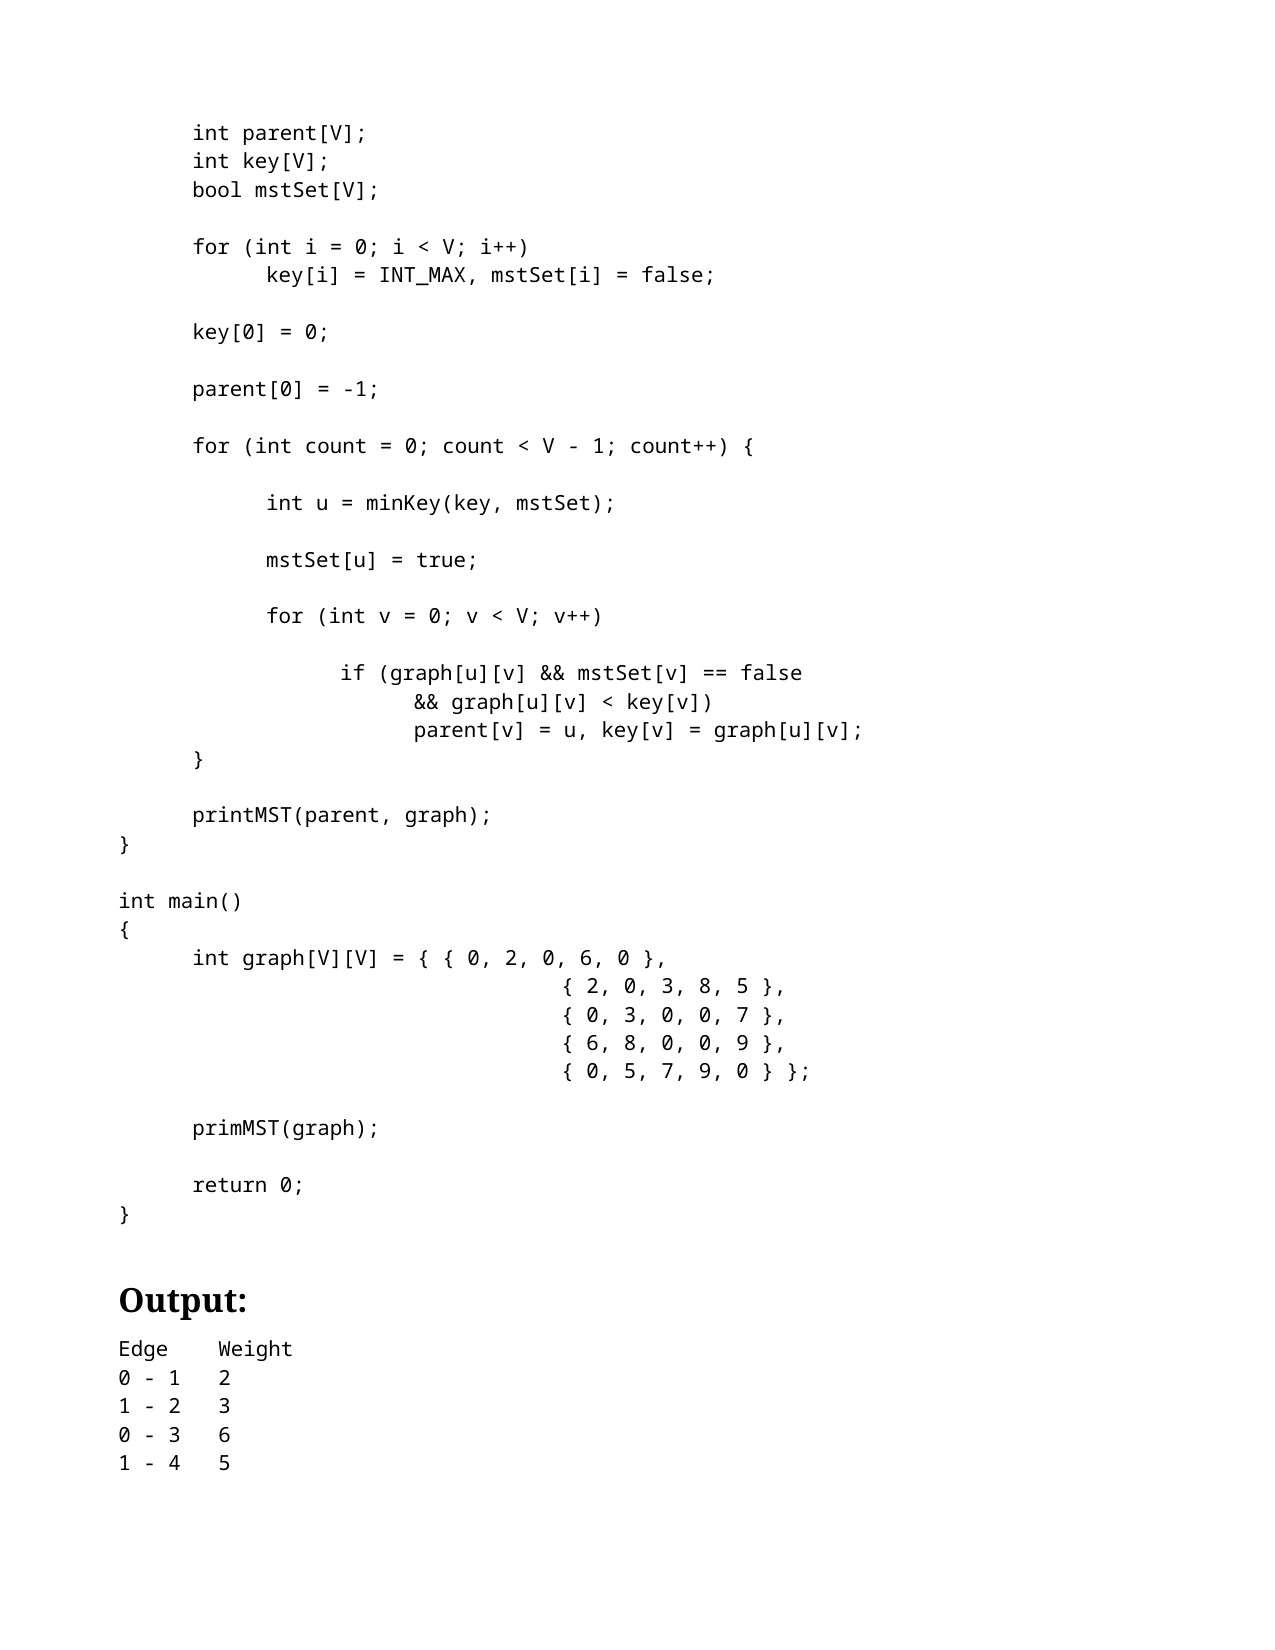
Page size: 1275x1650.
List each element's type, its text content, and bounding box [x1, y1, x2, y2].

text int main() [118, 886, 1157, 914]
text for (int v = 0; v < V; v++) [118, 602, 1157, 630]
text int parent[V]; [118, 118, 1157, 147]
text } [118, 829, 1157, 857]
text primMST(graph); [118, 1113, 1157, 1142]
text bool mstSet[V]; [118, 175, 1157, 203]
text } [118, 1199, 1157, 1227]
text 0 - 3 6 [118, 1420, 1157, 1448]
text printMST(parent, graph); [118, 801, 1157, 829]
text } [118, 744, 1157, 772]
text && graph[u][v] < key[v]) [118, 687, 1157, 715]
text key[i] = INT_MAX, mstSet[i] = false; [118, 260, 1157, 289]
text parent[v] = u, key[v] = graph[u][v]; [118, 715, 1157, 744]
text for (int i = 0; i < V; i++) [118, 232, 1157, 260]
text int key[V]; [118, 147, 1157, 175]
text parent[0] = -1; [118, 374, 1157, 402]
text key[0] = 0; [118, 317, 1157, 346]
text 1 - 4 5 [118, 1448, 1157, 1477]
text int u = minKey(key, mstSet); [118, 488, 1157, 516]
text return 0; [118, 1170, 1157, 1199]
text { 0, 5, 7, 9, 0 } }; [118, 1057, 1157, 1085]
text { 2, 0, 3, 8, 5 }, [118, 971, 1157, 1000]
text { 0, 3, 0, 0, 7 }, [118, 1000, 1157, 1028]
text Edge Weight [118, 1334, 1157, 1363]
text { [118, 914, 1157, 943]
text int graph[V][V] = { { 0, 2, 0, 6, 0 }, [118, 943, 1157, 971]
text 0 - 1 2 [118, 1363, 1157, 1391]
subtitle Output: [118, 1276, 1157, 1322]
text for (int count = 0; count < V - 1; count++) { [118, 431, 1157, 459]
text mstSet[u] = true; [118, 545, 1157, 573]
text if (graph[u][v] && mstSet[v] == false [118, 658, 1157, 687]
text { 6, 8, 0, 0, 9 }, [118, 1028, 1157, 1057]
text 1 - 2 3 [118, 1391, 1157, 1420]
